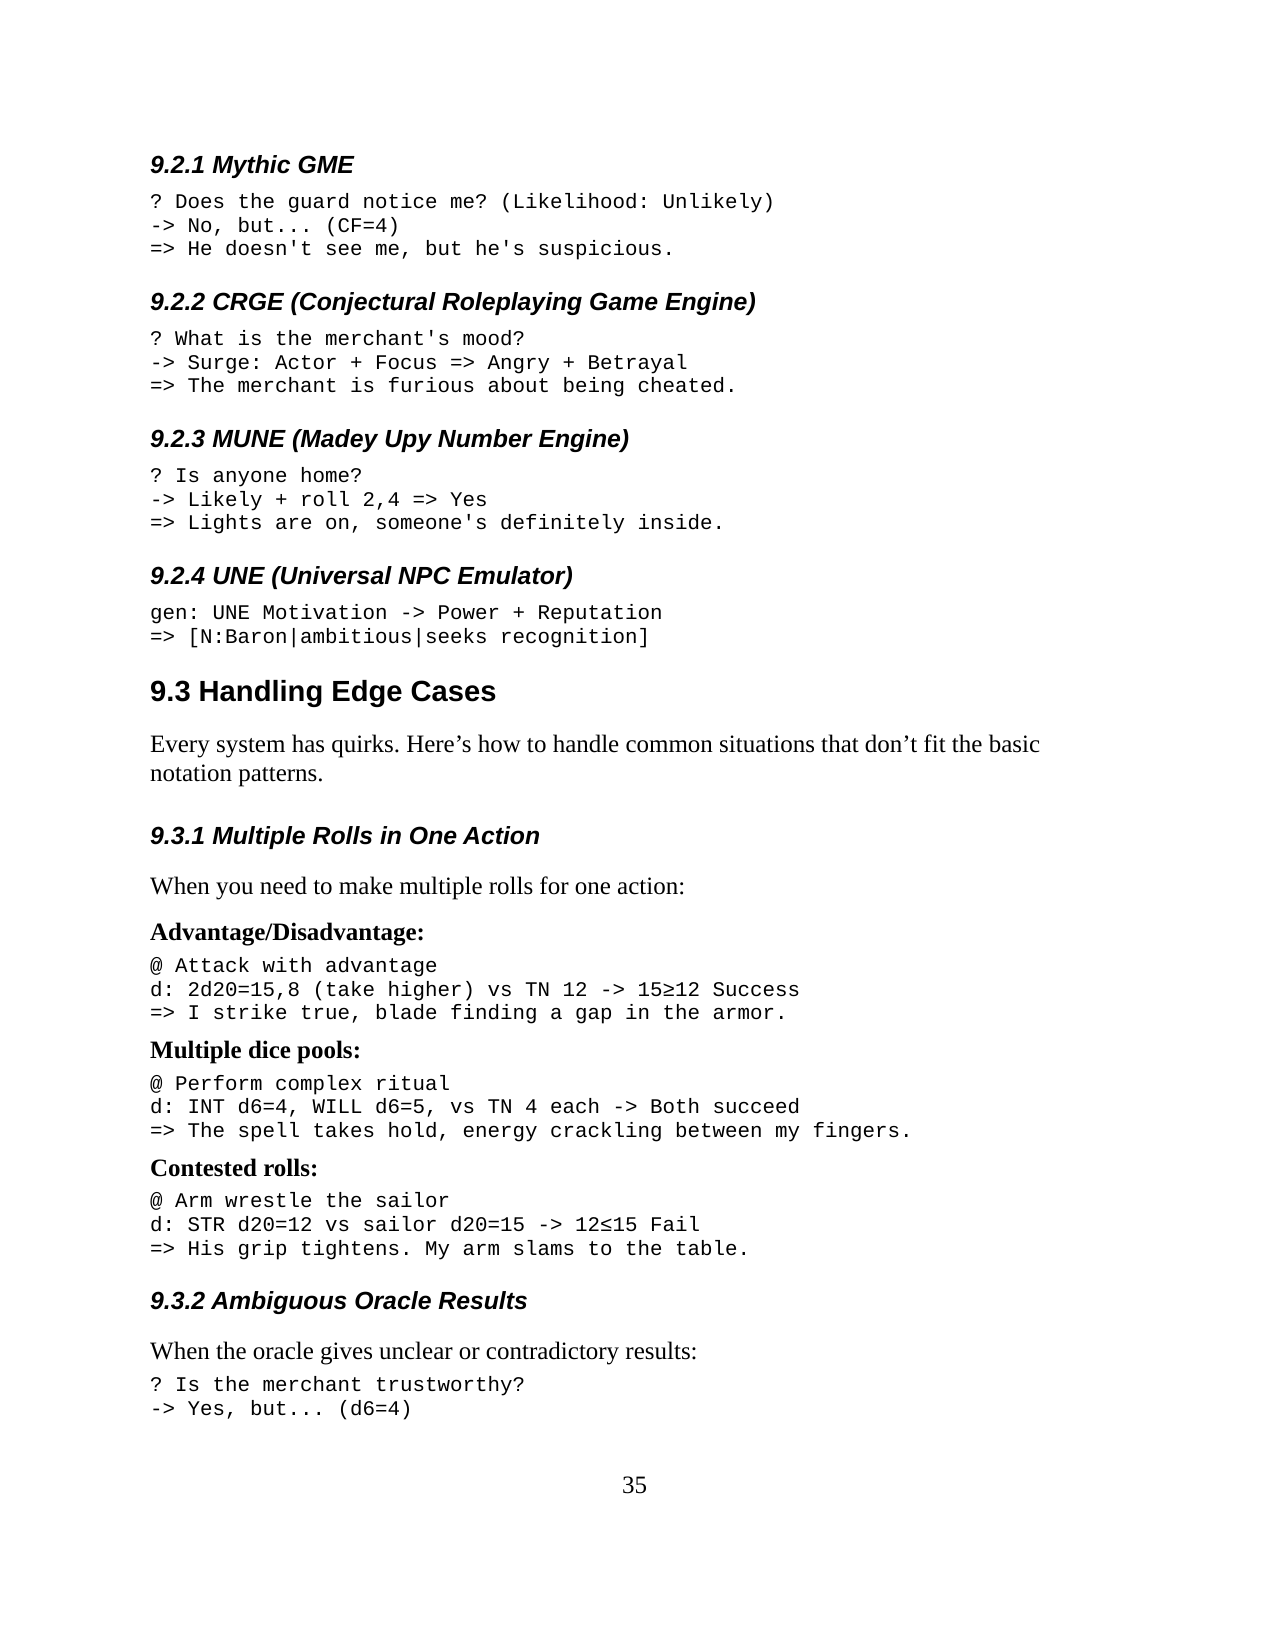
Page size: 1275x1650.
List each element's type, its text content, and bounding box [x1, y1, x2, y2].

text ? Does the guard notice me? (Likelihood: Unlikely) [150, 191, 1125, 215]
text => [N:Baron|ambitious|seeks recognition] [150, 626, 1125, 649]
subtitle 9.3 Handling Edge Cases [150, 674, 1125, 708]
text => The spell takes hold, energy crackling between my fingers. [150, 1120, 1125, 1144]
text When the oracle gives unclear or contradictory results: [150, 1336, 1125, 1365]
text => I strike true, blade finding a gap in the armor. [150, 1002, 1125, 1026]
text => His grip tightens. My arm slams to the table. [150, 1238, 1125, 1261]
text d: INT d6=4, WILL d6=5, vs TN 4 each -> Both succeed [150, 1096, 1125, 1120]
text Every system has quirks. Here’s how to handle common situations that don’t fit the basic notation patterns. [150, 729, 1125, 787]
text Contested rolls: [150, 1153, 1125, 1181]
text Multiple dice pools: [150, 1035, 1125, 1064]
subtitle 9.2.2 CRGE (Conjectural Roleplaying Game Engine) [150, 287, 1125, 316]
text ? What is the merchant's mood? [150, 328, 1125, 352]
text @ Perform complex ritual [150, 1073, 1125, 1096]
subtitle 9.3.1 Multiple Rolls in One Action [150, 821, 1125, 849]
text d: STR d20=12 vs sailor d20=15 -> 12≤15 Fail [150, 1214, 1125, 1238]
text gen: UNE Motivation -> Power + Reputation [150, 602, 1125, 626]
subtitle 9.2.4 UNE (Universal NPC Emulator) [150, 561, 1125, 589]
text ? Is the merchant trustworthy? [150, 1374, 1125, 1398]
text => The merchant is furious about being cheated. [150, 375, 1125, 399]
text Advantage/Disadvantage: [150, 917, 1125, 946]
subtitle 9.2.3 MUNE (Madey Upy Number Engine) [150, 424, 1125, 452]
text @ Attack with advantage [150, 955, 1125, 979]
text -> Surge: Actor + Focus => Angry + Betrayal [150, 352, 1125, 375]
text -> Yes, but... (d6=4) [150, 1398, 1125, 1421]
text -> Likely + roll 2,4 => Yes [150, 489, 1125, 512]
text => He doesn't see me, but he's suspicious. [150, 238, 1125, 262]
subtitle 9.2.1 Mythic GME [150, 150, 1125, 178]
subtitle 9.3.2 Ambiguous Oracle Results [150, 1286, 1125, 1315]
text => Lights are on, someone's definitely inside. [150, 512, 1125, 536]
text ? Is anyone home? [150, 465, 1125, 489]
text -> No, but... (CF=4) [150, 215, 1125, 238]
text d: 2d20=15,8 (take higher) vs TN 12 -> 15≥12 Success [150, 979, 1125, 1002]
text @ Arm wrestle the sailor [150, 1190, 1125, 1214]
text When you need to make multiple rolls for one action: [150, 871, 1125, 899]
